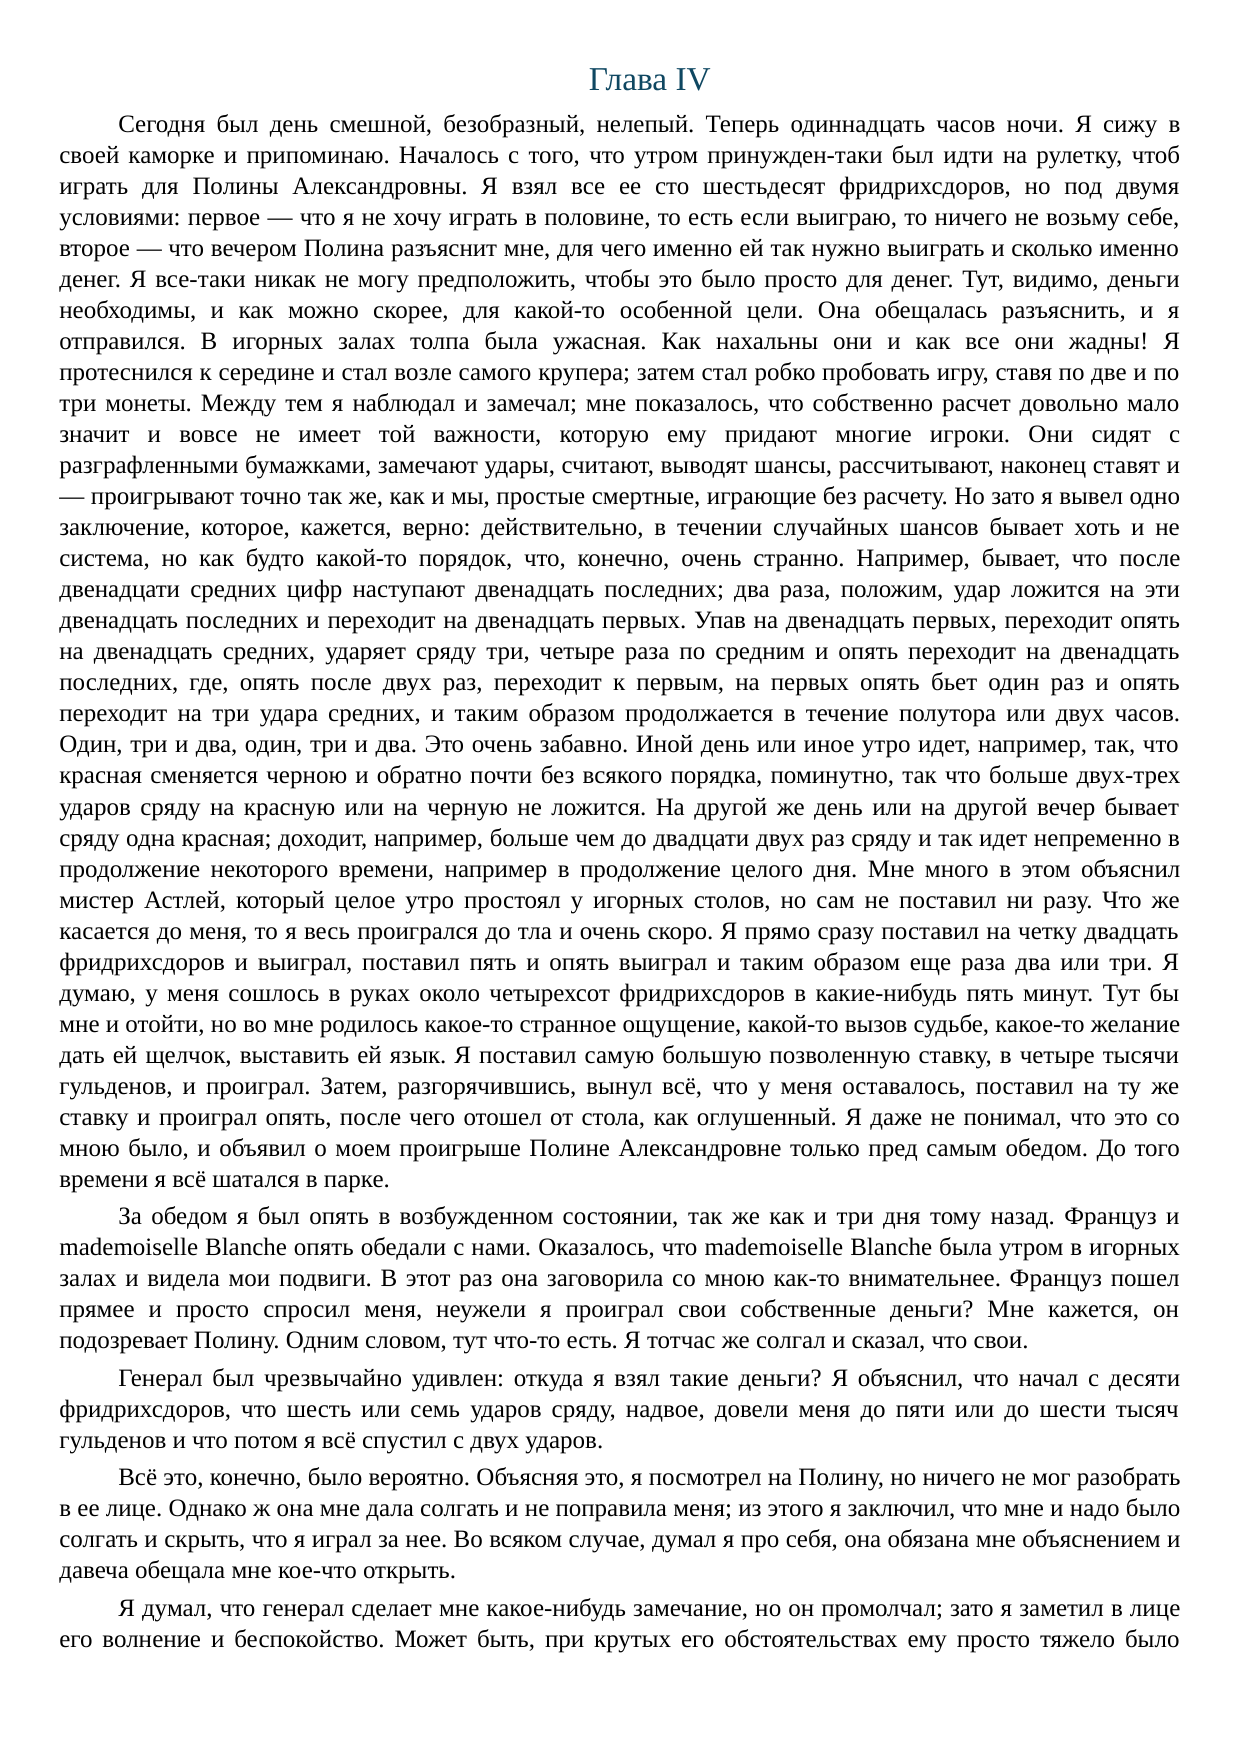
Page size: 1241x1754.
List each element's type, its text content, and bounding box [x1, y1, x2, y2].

text За обедом я был опять в возбужденном состоянии, так же как и три дня тому назад. Француз и mademoiselle Blanche опять обедали с нами. Оказалось, что mademoiselle Blanche была утром в игорных залах и видела мои подвиги. В этот раз она заговорила со мною как-то внимательнее. Француз пошел прямее и просто спросил меня, неужели я проиграл свои собственные деньги? Мне кажется, он подозревает Полину. Одним словом, тут что-то есть. Я тотчас же солгал и сказал, что свои. [59, 1201, 1181, 1354]
text Я думал, что генерал сделает мне какое-нибудь замечание, но он промолчал; зато я заметил в лице его волнение и беспокойство. Может быть, при крутых его обстоятельствах ему просто тяжело было [59, 1593, 1181, 1652]
text Всё это, конечно, было вероятно. Объясняя это, я посмотрел на Полину, но ничего не мог разобрать в ее лице. Однако ж она мне дала солгать и не поправила меня; из этого я заключил, что мне и надо было солгать и скрыть, что я играл за нее. Во всяком случае, думал я про себя, она обязана мне объяснением и давеча обещала мне кое-что открыть. [59, 1462, 1181, 1584]
text Сегодня был день смешной, безобразный, нелепый. Теперь одиннадцать часов ночи. Я сижу в своей каморке и припоминаю. Началось с того, что утром принужден-таки был идти на рулетку, чтоб играть для Полины Александровны. Я взял все ее сто шестьдесят фридрихсдоров, но под двумя условиями: первое — что я не хочу играть в половине, то есть если выиграю, то ничего не возьму себе, второе — что вечером Полина разъяснит мне, для чего именно ей так нужно выиграть и сколько именно денег. Я все-таки никак не могу предположить, чтобы это было просто для денег. Тут, видимо, деньги необходимы, и как можно скорее, для какой-то особенной цели. Она обещалась разъяснить, и я отправился. В игорных залах толпа была ужасная. Как нахальны они и как все они жадны! Я протеснился к середине и стал возле самого крупера; затем стал робко пробовать игру, ставя по две и по три монеты. Между тем я наблюдал и замечал; мне показалось, что собственно расчет довольно мало значит и вовсе не имеет той важности, которую ему придают многие игроки. Они сидят с разграфленными бумажками, замечают удары, считают, выводят шансы, рассчитывают, наконец ставят и — проигрывают точно так же, как и мы, простые смертные, играющие без расчету. Но зато я вывел одно заключение, которое, кажется, верно: действительно, в течении случайных шансов бывает хоть и не система, но как будто какой-то порядок, что, конечно, очень странно. Например, бывает, что после двенадцати средних цифр наступают двенадцать последних; два раза, положим, удар ложится на эти двенадцать последних и переходит на двенадцать первых. Упав на двенадцать первых, переходит опять на двенадцать средних, ударяет сряду три, четыре раза по средним и опять переходит на двенадцать последних, где, опять после двух раз, переходит к первым, на первых опять бьет один раз и опять переходит на три удара средних, и таким образом продолжается в течение полутора или двух часов. Один, три и два, один, три и два. Это очень забавно. Иной день или иное утро идет, например, так, что красная сменяется черною и обратно почти без всякого порядка, поминутно, так что больше двух-трех ударов сряду на красную или на черную не ложится. На другой же день или на другой вечер бывает сряду одна красная; доходит, например, больше чем до двадцати двух раз сряду и так идет непременно в продолжение некоторого времени, например в продолжение целого дня. Мне много в этом объяснил мистер Астлей, который целое утро простоял у игорных столов, но сам не поставил ни разу. Что же касается до меня, то я весь проигрался до тла и очень скоро. Я прямо сразу поставил на четку двадцать фридрихсдоров и выиграл, поставил пять и опять выиграл и таким образом еще раза два или три. Я думаю, у меня сошлось в руках около четырехсот фридрихсдоров в какие-нибудь пять минут. Тут бы мне и отойти, но во мне родилось какое-то странное ощущение, какой-то вызов судьбе, какое-то желание дать ей щелчок, выставить ей язык. Я поставил самую большую позволенную ставку, в четыре тысячи гульденов, и проиграл. Затем, разгорячившись, вынул всё, что у меня оставалось, поставил на ту же ставку и проиграл опять, после чего отошел от стола, как оглушенный. Я даже не понимал, что это со мною было, и объявил о моем проигрыше Полине Александровне только пред самым обедом. До того времени я всё шатался в парке. [59, 109, 1181, 1193]
subtitle Глава IV [59, 59, 1181, 97]
text Генерал был чрезвычайно удивлен: откуда я взял такие деньги? Я объяснил, что начал с десяти фридрихсдоров, что шесть или семь ударов сряду, надвое, довели меня до пяти или до шести тысяч гульденов и что потом я всё спустил с двух ударов. [59, 1363, 1181, 1454]
